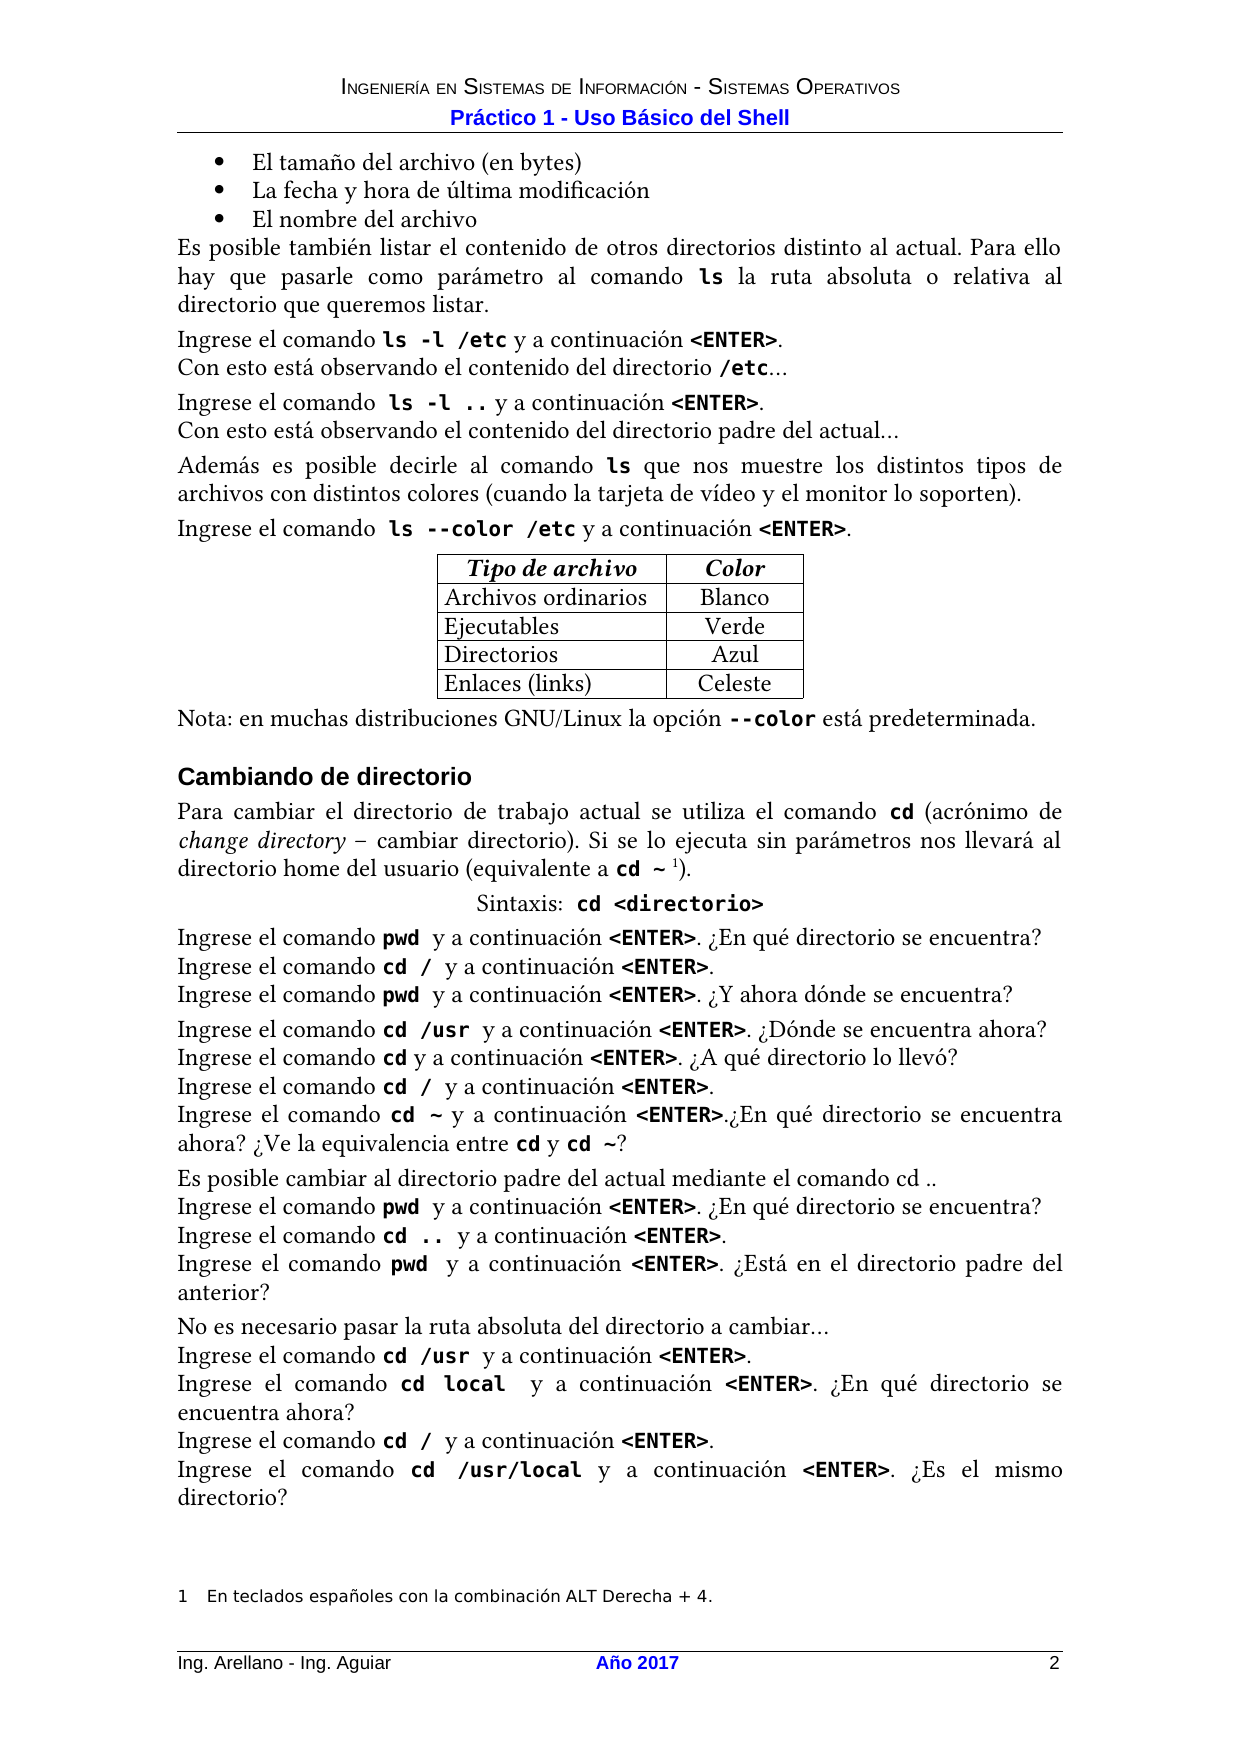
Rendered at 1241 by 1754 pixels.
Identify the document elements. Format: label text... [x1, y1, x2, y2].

table_cell Enlaces (links) [438, 670, 666, 698]
text Sintaxis: cd <directorio> [177, 889, 1063, 917]
table_cell Verde [667, 613, 803, 640]
text Ingrese el comando ls -l /etc y a continuación <ENTER>. Con esto está observando el contenido del directorio /etc... [177, 325, 1063, 382]
text No es necesario pasar la ruta absoluta del directorio a cambiar... Ingrese el comando cd /usr y a continuación <ENTER>. Ingrese el comando cd local y a continuación <ENTER>. ¿En qué directorio se encuentra ahora? Ingrese el comando cd / y a continuación <ENTER>. Ingrese el comando cd /usr/local y a continuación <ENTER>. ¿Es el mismo directorio? [177, 1312, 1063, 1512]
table_cell Ejecutables [438, 613, 666, 640]
text Es posible también listar el contenido de otros directorios distinto al actual. Para ello hay que pasarle como parámetro al comando ls la ruta absoluta o relativa al directorio que queremos listar. [177, 233, 1063, 319]
list El nombre del archivo [215, 205, 1063, 233]
table_header Color [667, 555, 803, 583]
table_cell Celeste [667, 670, 803, 698]
table_header Tipo de archivo [438, 555, 666, 583]
text Nota: en muchas distribuciones GNU/Linux la opción --color está predeterminada. [177, 704, 1063, 732]
list La fecha y hora de última modificación [215, 176, 1063, 205]
subtitle Cambiando de directorio [177, 763, 1063, 791]
table_cell Blanco [667, 584, 803, 612]
table_cell Azul [667, 641, 803, 669]
table_cell Directorios [438, 641, 666, 669]
text Ingrese el comando cd /usr y a continuación <ENTER>. ¿Dónde se encuentra ahora? Ingrese el comando cd y a continuación <ENTER>. ¿A qué directorio lo llevó? Ingrese el comando cd / y a continuación <ENTER>. Ingrese el comando cd ~ y a continuación <ENTER>.¿En qué directorio se encuentra ahora? ¿Ve la equivalencia entre cd y cd ~? [177, 1015, 1063, 1158]
text En teclados españoles con la combinación ALT Derecha + 4. [177, 1587, 1063, 1606]
text Ingrese el comando pwd y a continuación <ENTER>. ¿En qué directorio se encuentra? Ingrese el comando cd / y a continuación <ENTER>. Ingrese el comando pwd y a continuación <ENTER>. ¿Y ahora dónde se encuentra? [177, 923, 1063, 1009]
text Es posible cambiar al directorio padre del actual mediante el comando cd .. Ingrese el comando pwd y a continuación <ENTER>. ¿En qué directorio se encuentra? Ingrese el comando cd .. y a continuación <ENTER>. Ingrese el comando pwd y a continuación <ENTER>. ¿Está en el directorio padre del anterior? [177, 1164, 1063, 1306]
table_cell Archivos ordinarios [438, 584, 666, 612]
text Además es posible decirle al comando ls que nos muestre los distintos tipos de archivos con distintos colores (cuando la tarjeta de vídeo y el monitor lo soporten). [177, 451, 1063, 508]
text Ingrese el comando ls -l .. y a continuación <ENTER>. Con esto está observando el contenido del directorio padre del actual... [177, 388, 1063, 445]
list El tamaño del archivo (en bytes) [215, 148, 1063, 176]
text Ingrese el comando ls --color /etc y a continuación <ENTER>. [177, 514, 1063, 542]
text Para cambiar el directorio de trabajo actual se utiliza el comando cd (acrónimo de change directory – cambiar directorio). Si se lo ejecuta sin parámetros nos llevará al directorio home del usuario (equivalente a cd ~ ). [177, 797, 1063, 883]
